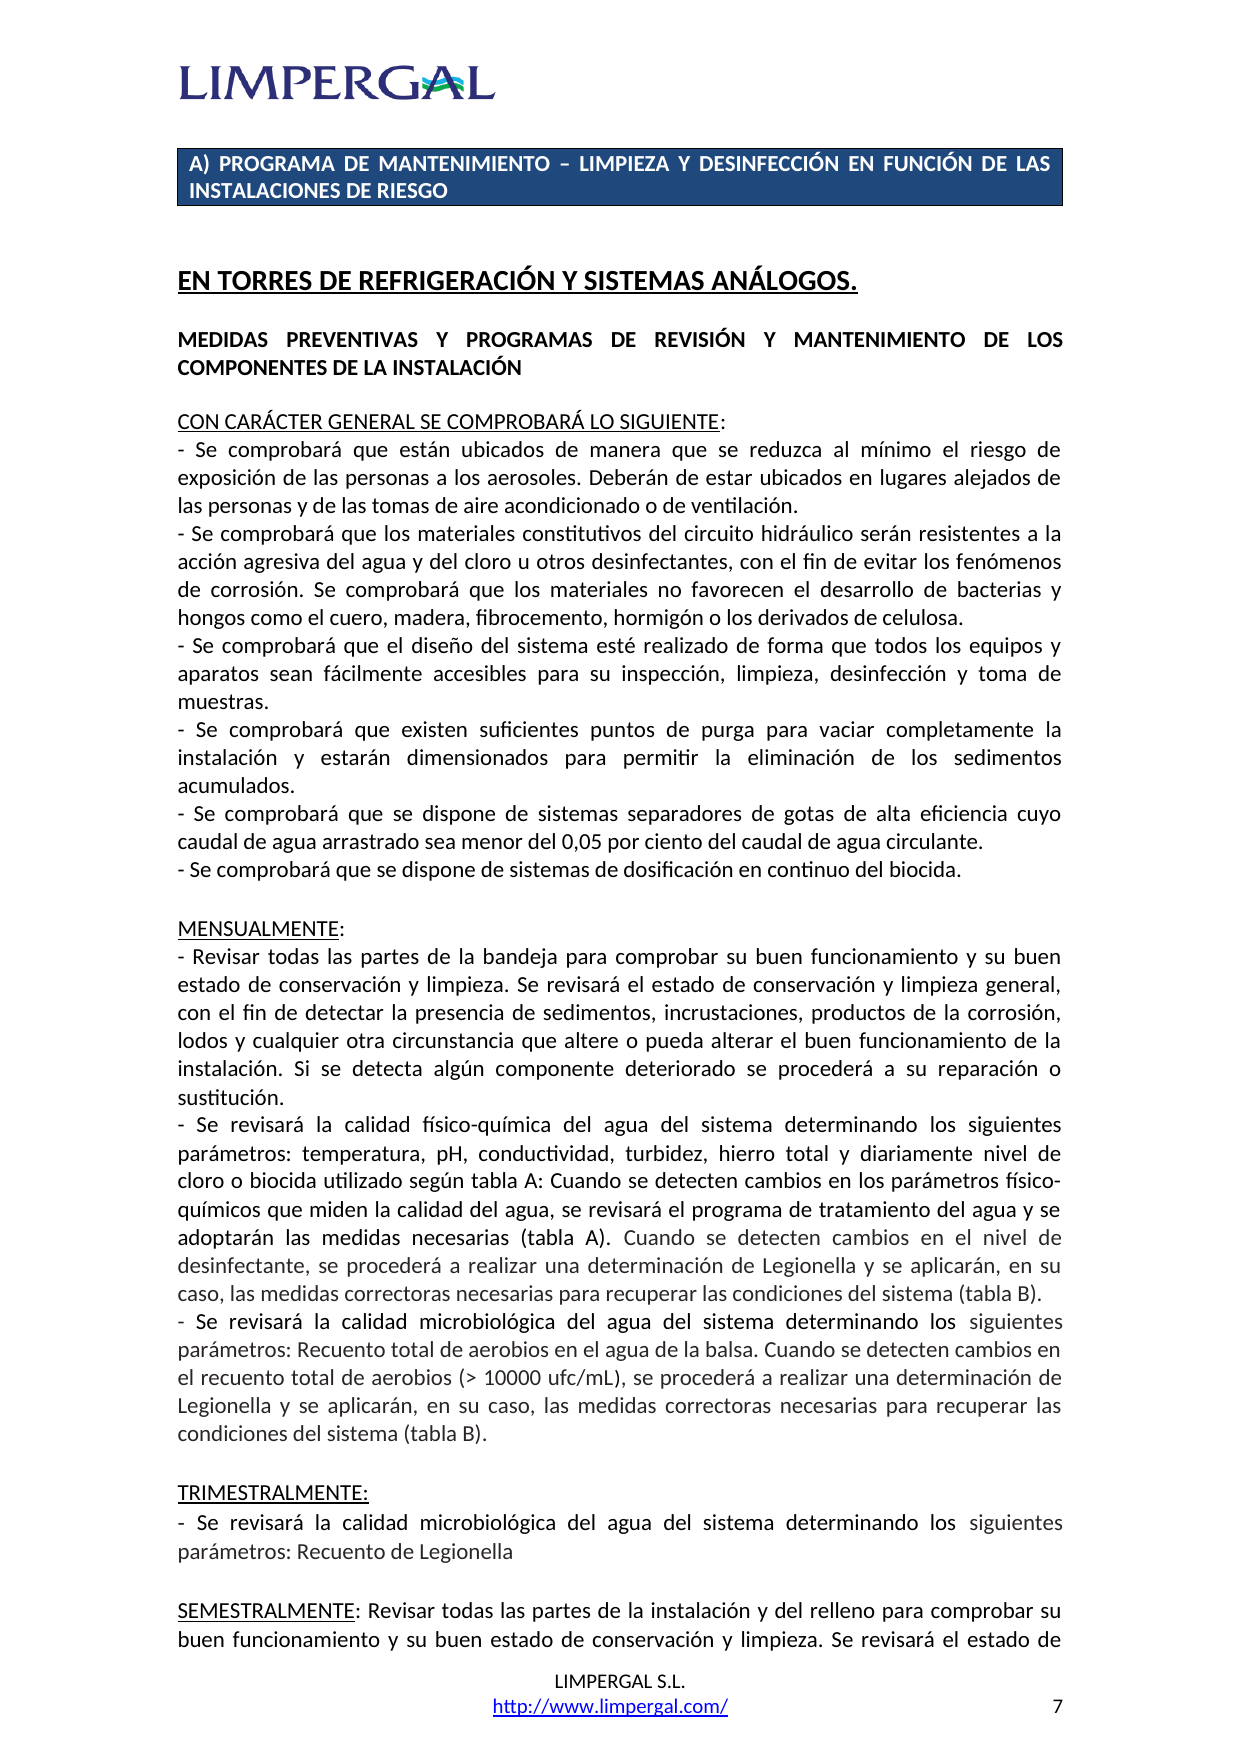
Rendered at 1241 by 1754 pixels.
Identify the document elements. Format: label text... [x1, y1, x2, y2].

text - Se comprobará que están ubicados de manera que se reduzca al mínimo el riesgo de exposición de las personas a los aerosoles. Deberán de estar ubicados en lugares alejados de las personas y de las tomas de aire acondicionado o de ventilación. [177, 435, 1063, 519]
text - Se revisará la calidad microbiológica del agua del sistema determinando los siguientes parámetros: Recuento de Legionella [177, 1506, 1063, 1565]
text - Se revisará la calidad físico-química del agua del sistema determinando los siguientes parámetros: temperatura, pH, conductividad, turbidez, hierro total y diariamente nivel de cloro o biocida utilizado según tabla A: Cuando se detecten cambios en los parámetros físico-químicos que miden la calidad del agua, se revisará el programa de tratamiento del agua y se adoptarán las medidas necesarias (tabla A). Cuando se detecten cambios en el nivel de desinfectante, se procederá a realizar una determinación de Legionella y se aplicarán, en su caso, las medidas correctoras necesarias para recuperar las condiciones del sistema (tabla B). [177, 1111, 1063, 1307]
picture [177, 44, 498, 103]
text CON CARÁCTER GENERAL SE COMPROBARÁ LO SIGUIENTE: [177, 407, 1063, 435]
text - Se revisará la calidad microbiológica del agua del sistema determinando los siguientes parámetros: Recuento total de aerobios en el agua de la balsa. Cuando se detecten cambios en el recuento total de aerobios (> 10000 ufc/mL), se procederá a realizar una determinación de Legionella y se aplicarán, en su caso, las medidas correctoras necesarias para recuperar las condiciones del sistema (tabla B). [177, 1307, 1063, 1447]
table_header A) PROGRAMA DE MANTENIMIENTO – LIMPIEZA Y DESINFECCIÓN EN FUNCIÓN DE LAS INSTALACIONES DE RIESGO [178, 149, 1062, 205]
text - Revisar todas las partes de la bandeja para comprobar su buen funcionamiento y su buen estado de conservación y limpieza. Se revisará el estado de conservación y limpieza general, con el fin de detectar la presencia de sedimentos, incrustaciones, productos de la corrosión, lodos y cualquier otra circunstancia que altere o pueda alterar el buen funcionamiento de la instalación. Si se detecta algún componente deteriorado se procederá a su reparación o sustitución. [177, 942, 1063, 1111]
text - Se comprobará que existen suficientes puntos de purga para vaciar completamente la instalación y estarán dimensionados para permitir la eliminación de los sedimentos acumulados. [177, 715, 1063, 799]
text EN TORRES DE REFRIGERACIÓN Y SISTEMAS ANÁLOGOS. [177, 262, 1063, 297]
text - Se comprobará que se dispone de sistemas de dosificación en continuo del biocida. [177, 855, 1063, 883]
text SEMESTRALMENTE: Revisar todas las partes de la instalación y del relleno para comprobar su buen funcionamiento y su buen estado de conservación y limpieza. Se revisará el estado de [177, 1597, 1063, 1653]
text - Se comprobará que el diseño del sistema esté realizado de forma que todos los equipos y aparatos sean fácilmente accesibles para su inspección, limpieza, desinfección y toma de muestras. [177, 631, 1063, 715]
text - Se comprobará que se dispone de sistemas separadores de gotas de alta eficiencia cuyo caudal de agua arrastrado sea menor del 0,05 por ciento del caudal de agua circulante. [177, 799, 1063, 855]
text MENSUALMENTE: [177, 914, 1063, 942]
text MEDIDAS PREVENTIVAS Y PROGRAMAS DE REVISIÓN Y MANTENIMIENTO DE LOS COMPONENTES DE LA INSTALACIÓN [177, 325, 1063, 381]
text TRIMESTRALMENTE: [177, 1478, 1063, 1506]
text - Se comprobará que los materiales constitutivos del circuito hidráulico serán resistentes a la acción agresiva del agua y del cloro u otros desinfectantes, con el fin de evitar los fenómenos de corrosión. Se comprobará que los materiales no favorecen el desarrollo de bacterias y hongos como el cuero, madera, fibrocemento, hormigón o los derivados de celulosa. [177, 519, 1063, 631]
